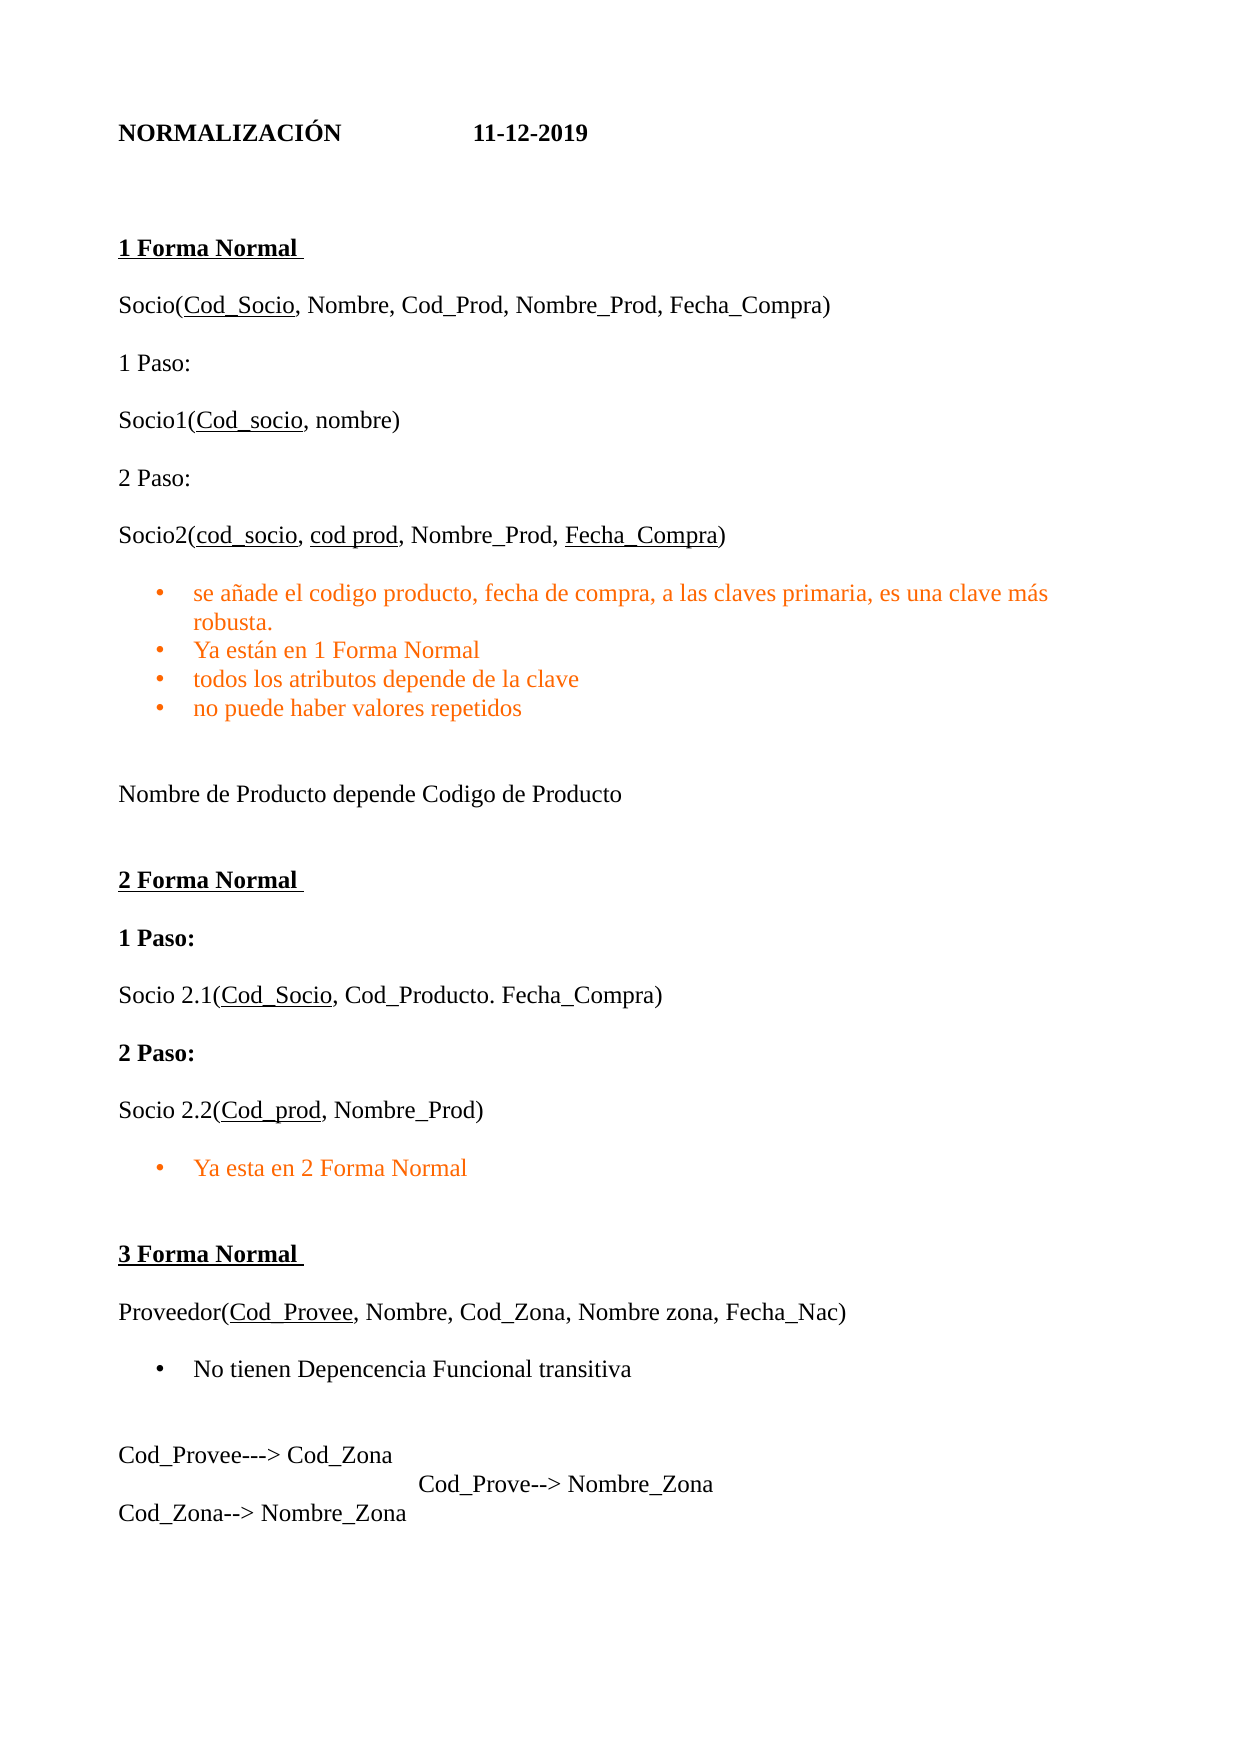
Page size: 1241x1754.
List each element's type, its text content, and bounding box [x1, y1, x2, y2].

text Proveedor(Cod_Provee, Nombre, Cod_Zona, Nombre zona, Fecha_Nac) [118, 1297, 1122, 1326]
list Ya están en 1 Forma Normal [156, 636, 1122, 664]
list todos los atributos depende de la clave [156, 664, 1122, 693]
text Socio1(Cod_socio, nombre) [118, 406, 1122, 434]
text Cod_Zona--> Nombre_Zona [118, 1498, 1122, 1527]
text Socio(Cod_Socio, Nombre, Cod_Prod, Nombre_Prod, Fecha_Compra) [118, 291, 1122, 319]
text Nombre de Producto depende Codigo de Producto [118, 779, 1122, 808]
text 1 Forma Normal [118, 233, 1122, 262]
text Socio 2.2(Cod_prod, Nombre_Prod) [118, 1096, 1122, 1124]
text Cod_Provee---> Cod_Zona [118, 1441, 1122, 1469]
text Socio2(cod_socio, cod prod, Nombre_Prod, Fecha_Compra) [118, 521, 1122, 549]
text 3 Forma Normal [118, 1239, 1122, 1268]
text NORMALIZACIÓN 11-12-2019 [118, 118, 1122, 147]
text 2 Paso: [118, 463, 1122, 492]
list Ya esta en 2 Forma Normal [156, 1153, 1122, 1182]
list no puede haber valores repetidos [156, 693, 1122, 722]
text Socio 2.1(Cod_Socio, Cod_Producto. Fecha_Compra) [118, 981, 1122, 1009]
list se añade el codigo producto, fecha de compra, a las claves primaria, es una clave más robusta. [156, 578, 1122, 636]
text 2 Forma Normal [118, 866, 1122, 894]
text 1 Paso: [118, 923, 1122, 952]
text 2 Paso: [118, 1038, 1122, 1067]
list No tienen Depencencia Funcional transitiva [156, 1354, 1122, 1383]
text 1 Paso: [118, 348, 1122, 377]
text Cod_Prove--> Nombre_Zona [118, 1469, 1122, 1498]
